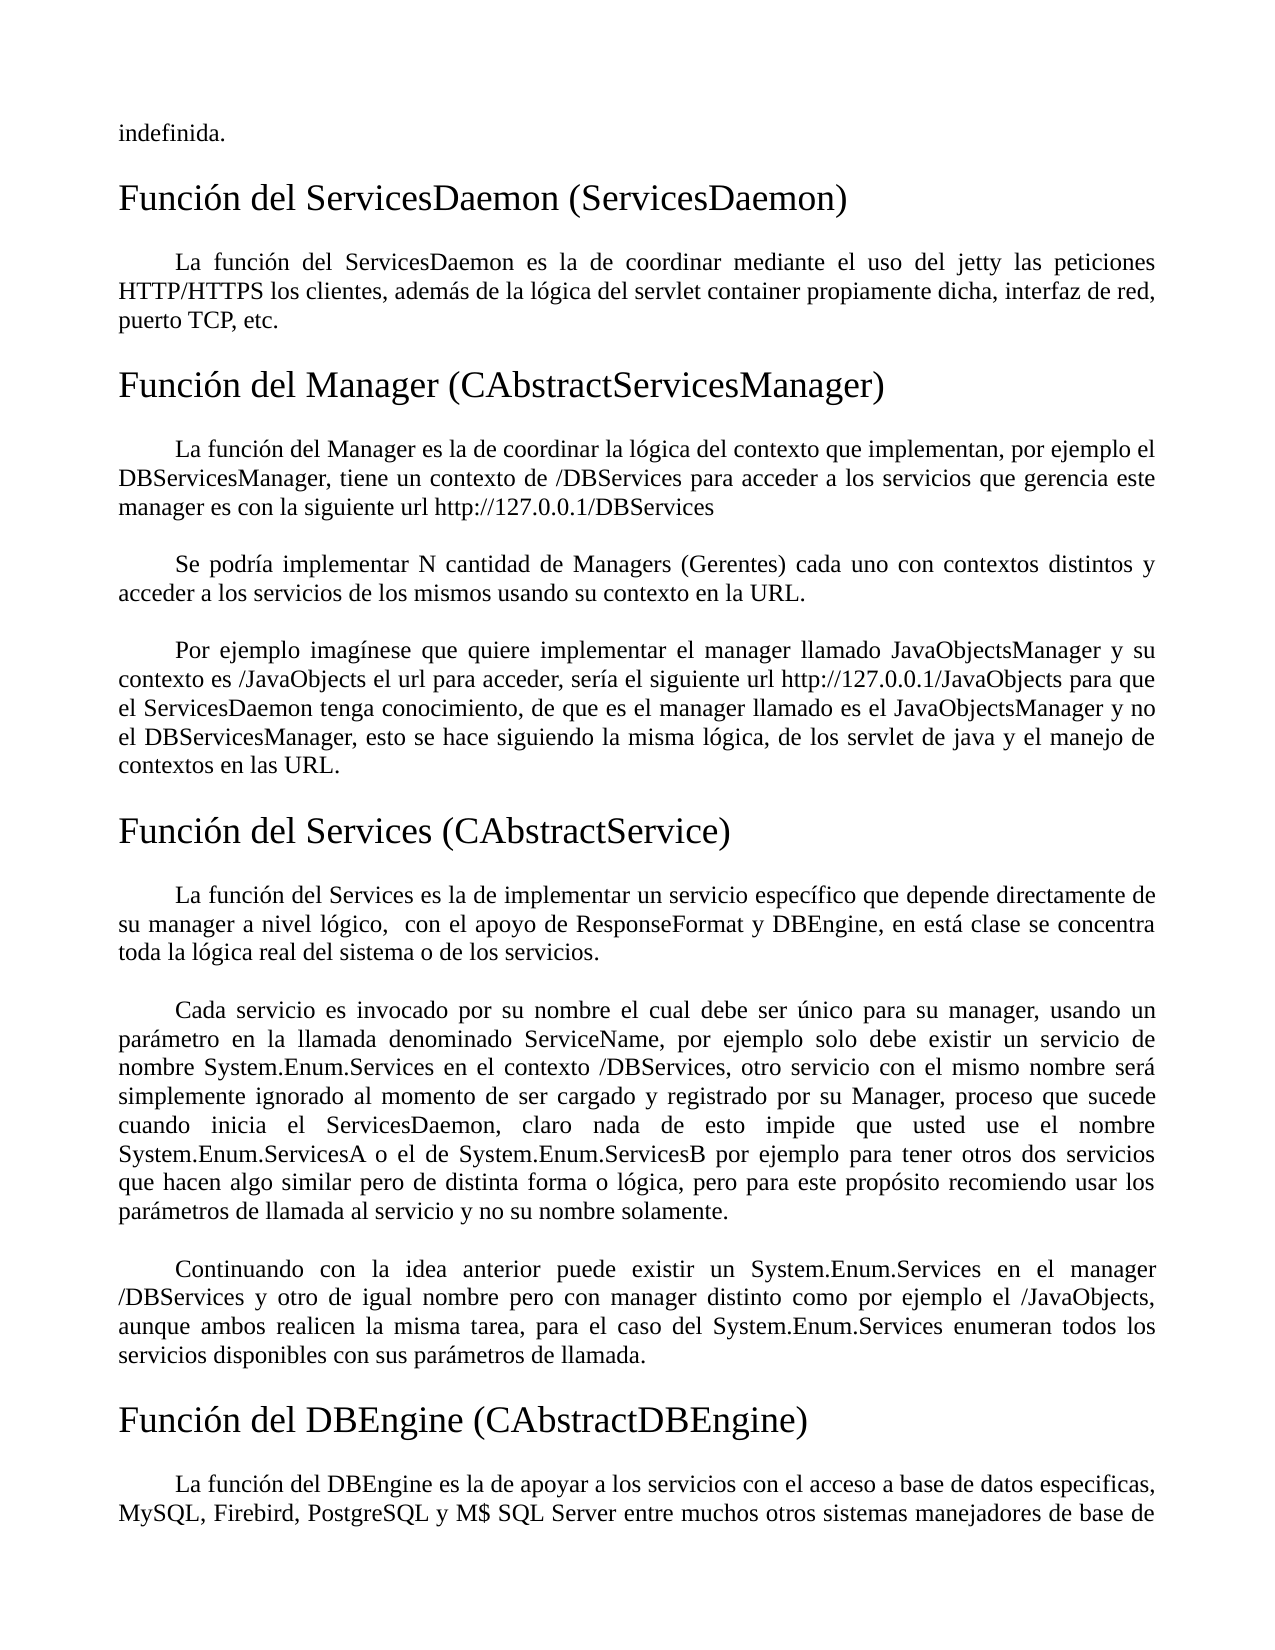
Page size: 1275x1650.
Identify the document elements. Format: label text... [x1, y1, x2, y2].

text Continuando con la idea anterior puede existir un System.Enum.Services en el manager /DBServices y otro de igual nombre pero con manager distinto como por ejemplo el /JavaObjects, aunque ambos realicen la misma tarea, para el caso del System.Enum.Services enumeran todos los servicios disponibles con sus parámetros de llamada. [118, 1254, 1157, 1369]
text La función del Services es la de implementar un servicio específico que depende directamente de su manager a nivel lógico, con el apoyo de ResponseFormat y DBEngine, en está clase se concentra toda la lógica real del sistema o de los servicios. [118, 880, 1157, 966]
text Función del Services (CAbstractService) [118, 808, 1157, 851]
text La función del DBEngine es la de apoyar a los servicios con el acceso a base de datos especificas, MySQL, Firebird, PostgreSQL y M$ SQL Server entre muchos otros sistemas manejadores de base de [118, 1469, 1157, 1527]
text Cada servicio es invocado por su nombre el cual debe ser único para su manager, usando un parámetro en la llamada denominado ServiceName, por ejemplo solo debe existir un servicio de nombre System.Enum.Services en el contexto /DBServices, otro servicio con el mismo nombre será simplemente ignorado al momento de ser cargado y registrado por su Manager, proceso que sucede cuando inicia el ServicesDaemon, claro nada de esto impide que usted use el nombre System.Enum.ServicesA o el de System.Enum.ServicesB por ejemplo para tener otros dos servicios que hacen algo similar pero de distinta forma o lógica, pero para este propósito recomiendo usar los parámetros de llamada al servicio y no su nombre solamente. [118, 995, 1157, 1225]
text Por ejemplo imagínese que quiere implementar el manager llamado JavaObjectsManager y su contexto es /JavaObjects el url para acceder, sería el siguiente url http://127.0.0.1/JavaObjects para que el ServicesDaemon tenga conocimiento, de que es el manager llamado es el JavaObjectsManager y no el DBServicesManager, esto se hace siguiendo la misma lógica, de los servlet de java y el manejo de contextos en las URL. [118, 636, 1157, 779]
text Función del ServicesDaemon (ServicesDaemon) [118, 176, 1157, 219]
text indefinida. [118, 118, 1157, 147]
text Se podría implementar N cantidad de Managers (Gerentes) cada uno con contextos distintos y acceder a los servicios de los mismos usando su contexto en la URL. [118, 549, 1157, 607]
text Función del Manager (CAbstractServicesManager) [118, 362, 1157, 406]
text La función del ServicesDaemon es la de coordinar mediante el uso del jetty las peticiones HTTP/HTTPS los clientes, además de la lógica del servlet container propiamente dicha, interfaz de red, puerto TCP, etc. [118, 247, 1157, 334]
text Función del DBEngine (CAbstractDBEngine) [118, 1397, 1157, 1441]
text La función del Manager es la de coordinar la lógica del contexto que implementan, por ejemplo el DBServicesManager, tiene un contexto de /DBServices para acceder a los servicios que gerencia este manager es con la siguiente url http://127.0.0.1/DBServices [118, 434, 1157, 521]
